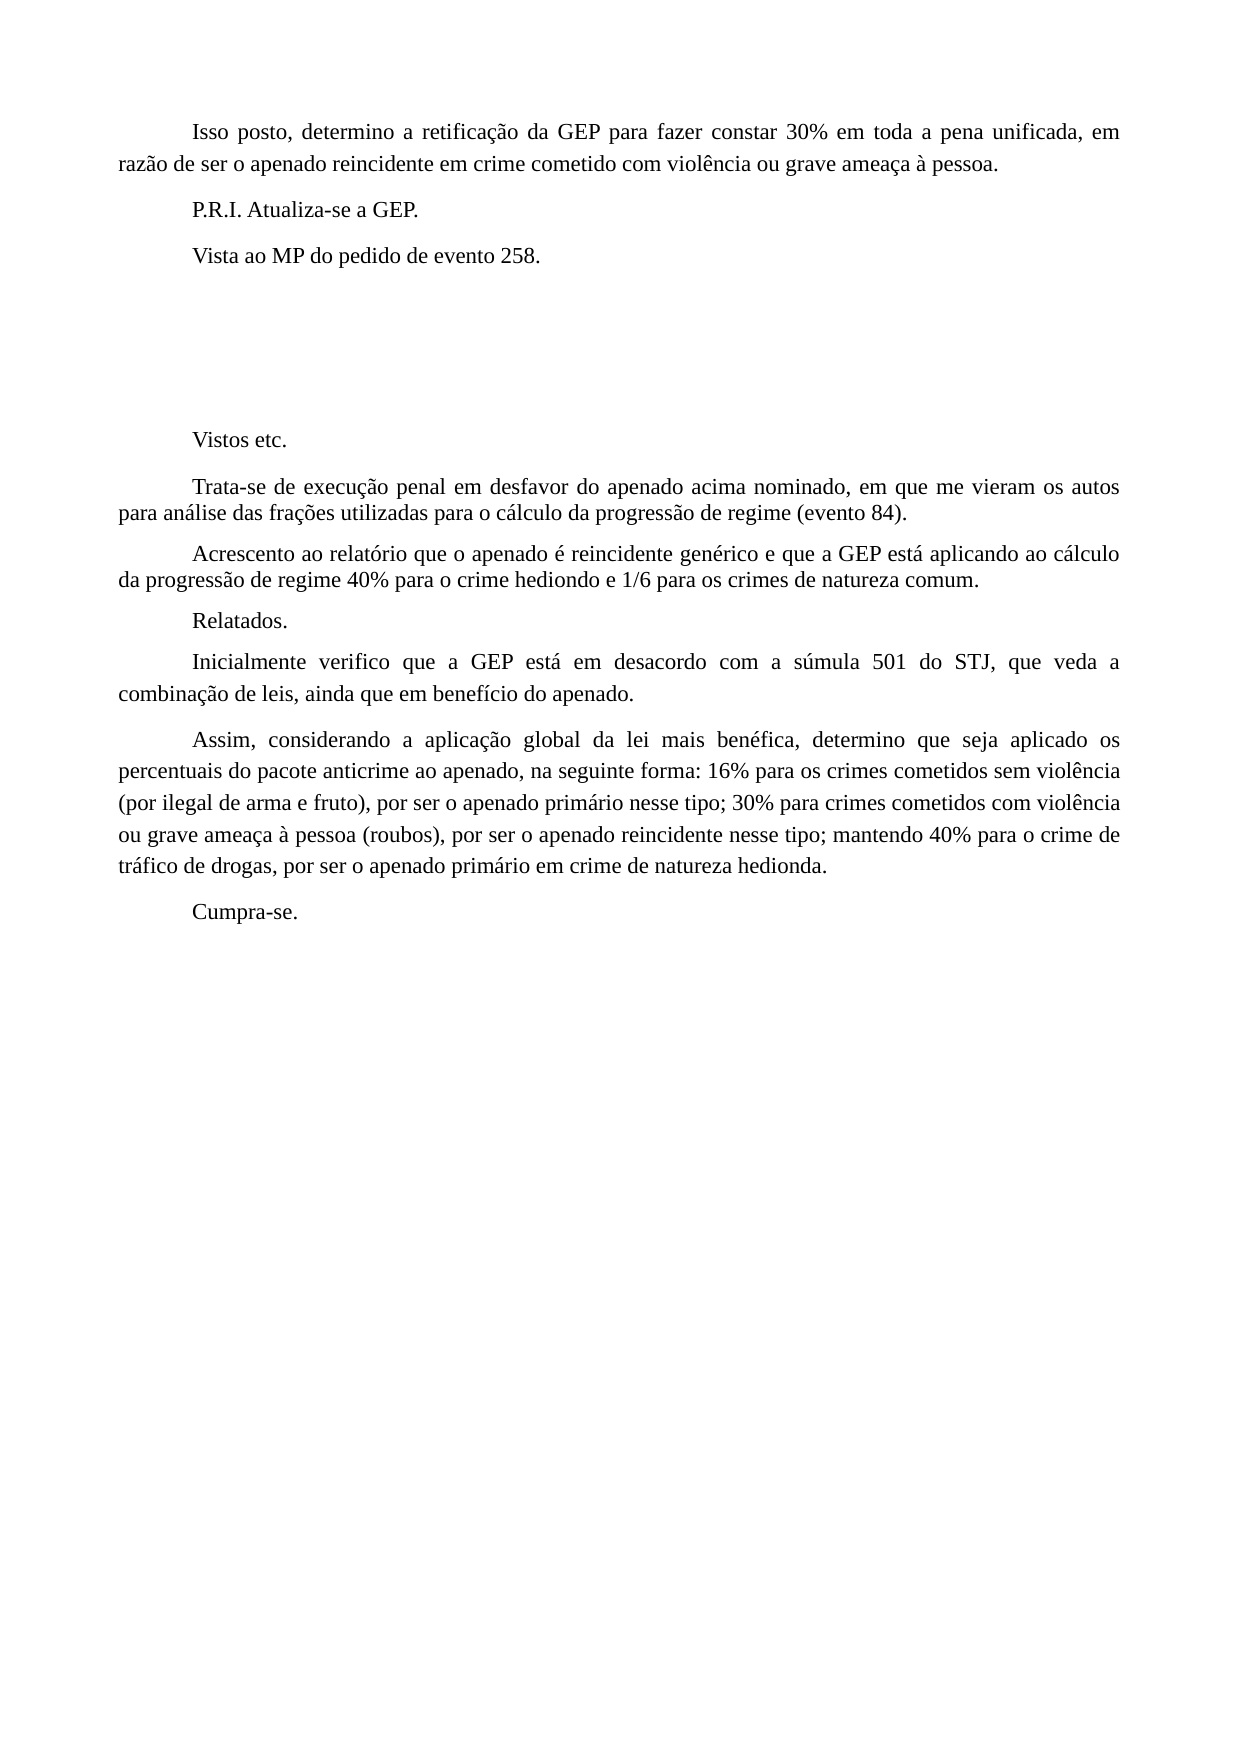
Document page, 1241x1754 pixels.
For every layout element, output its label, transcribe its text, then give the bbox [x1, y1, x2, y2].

text P.R.I. Atualiza-se a GEP. [118, 196, 1122, 222]
text Vista ao MP do pedido de evento 258. [118, 242, 1122, 268]
text Isso posto, determino a retificação da GEP para fazer constar 30% em toda a pena unificada, em razão de ser o apenado reincidente em crime cometido com violência ou grave ameaça à pessoa. [118, 118, 1122, 176]
text Cumpra-se. [118, 898, 1122, 925]
text Trata-se de execução penal em desfavor do apenado acima nominado, em que me vieram os autos para análise das frações utilizadas para o cálculo da progressão de regime (evento 84). [118, 473, 1122, 525]
text Inicialmente verifico que a GEP está em desacordo com a súmula 501 do STJ, que veda a combinação de leis, ainda que em benefício do apenado. [118, 648, 1122, 706]
text Assim, considerando a aplicação global da lei mais benéfica, determino que seja aplicado os percentuais do pacote anticrime ao apenado, na seguinte forma: 16% para os crimes cometidos sem violência (por ilegal de arma e fruto), por ser o apenado primário nesse tipo; 30% para crimes cometidos com violência ou grave ameaça à pessoa (roubos), por ser o apenado reincidente nesse tipo; mantendo 40% para o crime de tráfico de drogas, por ser o apenado primário em crime de natureza hedionda. [118, 726, 1122, 878]
text Acrescento ao relatório que o apenado é reincidente genérico e que a GEP está aplicando ao cálculo da progressão de regime 40% para o crime hediondo e 1/6 para os crimes de natureza comum. [118, 540, 1122, 593]
text Vistos etc. [118, 427, 1122, 453]
text Relatados. [118, 607, 1122, 634]
